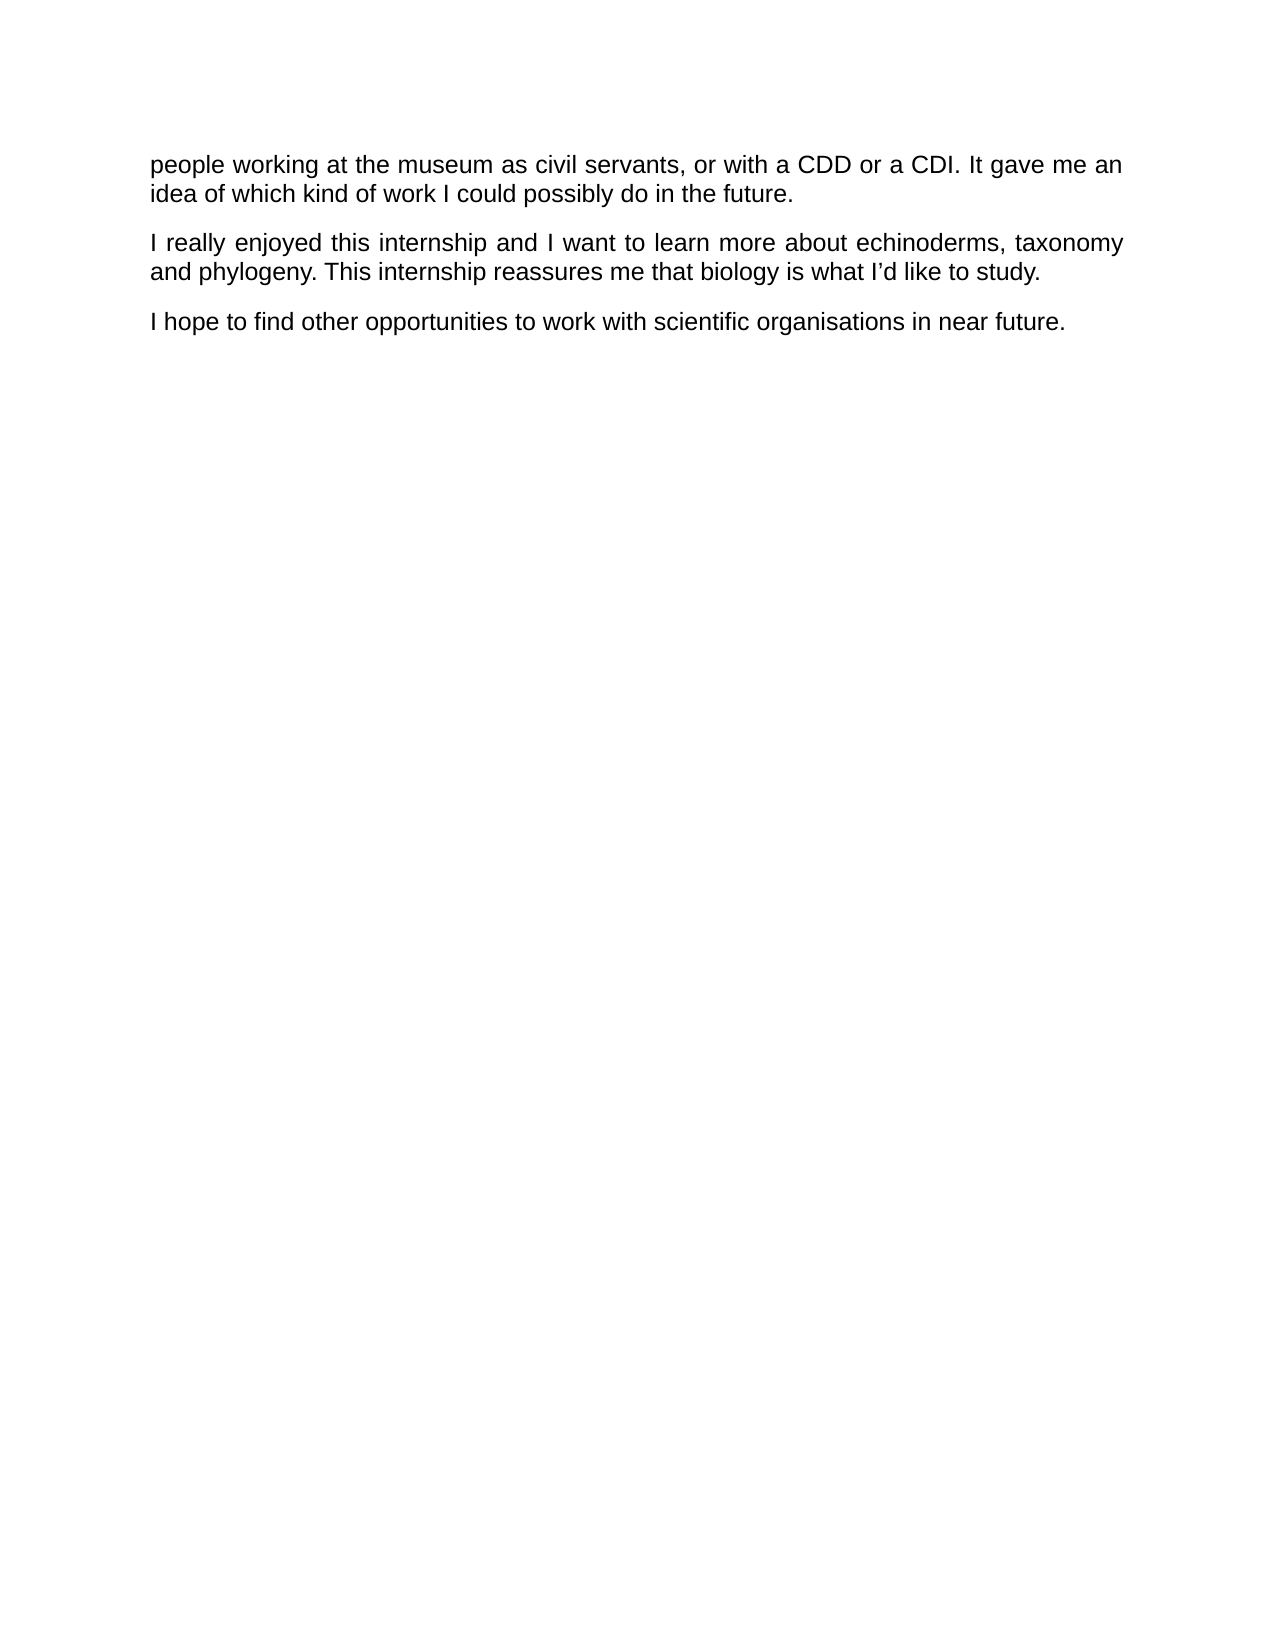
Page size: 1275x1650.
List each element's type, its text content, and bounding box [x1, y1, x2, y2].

text I hope to find other opportunities to work with scientific organisations in near future. [150, 307, 1125, 335]
text I really enjoyed this internship and I want to learn more about echinoderms, taxonomy and phylogeny. This internship reassures me that biology is what I’d like to study. [150, 228, 1125, 286]
text people working at the museum as civil servants, or with a CDD or a CDI. It gave me an idea of which kind of work I could possibly do in the future. [150, 150, 1125, 207]
